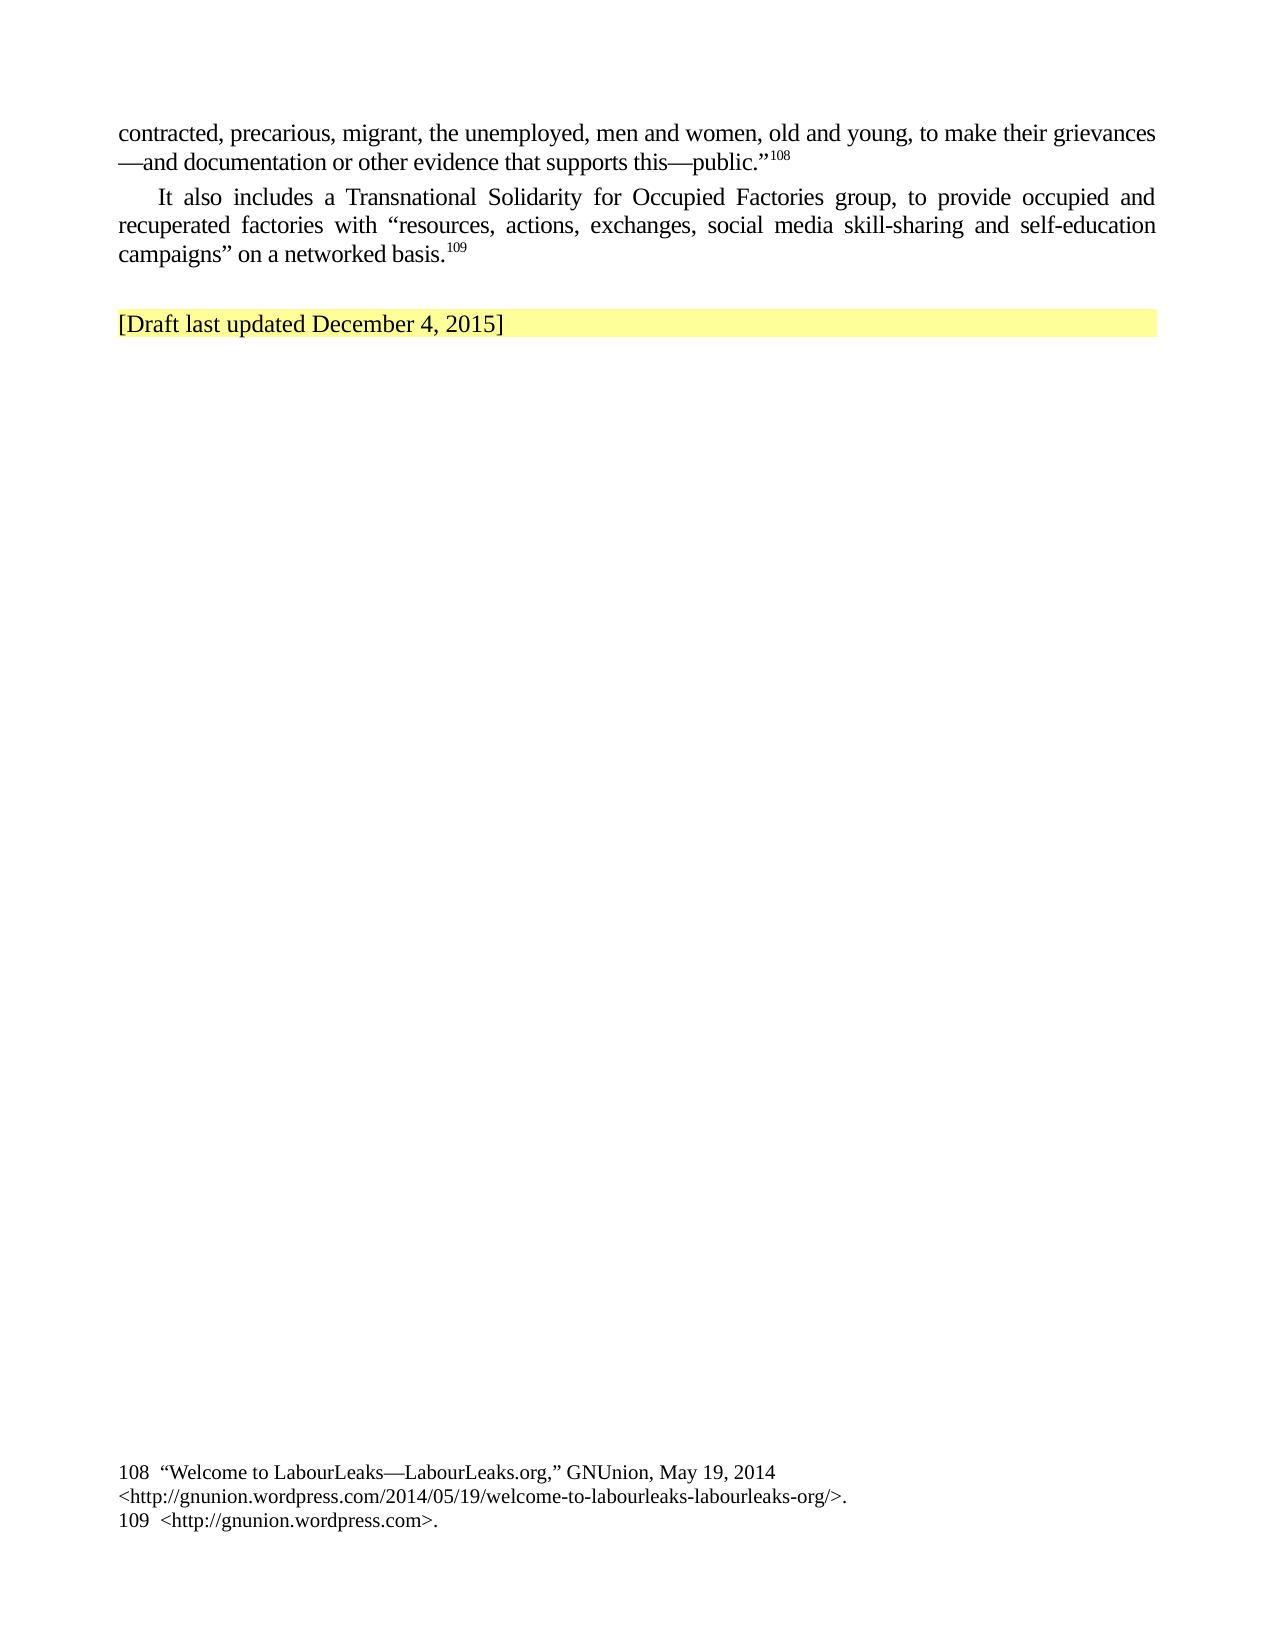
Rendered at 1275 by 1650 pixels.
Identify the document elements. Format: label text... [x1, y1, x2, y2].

text contracted, precarious, migrant, the unemployed, men and women, old and young, to make their grievances—and documentation or other evidence that supports this—public.” [118, 118, 1157, 176]
text <http://gnunion.wordpress.com>. [118, 1508, 1157, 1532]
text “Welcome to LabourLeaks—LabourLeaks.org,” GNUnion, May 19, 2014 <http://gnunion.wordpress.com/2014/05/19/welcome-to-labourleaks-labourleaks-org/>. [118, 1460, 1157, 1508]
text It also includes a Transnational Solidarity for Occupied Factories group, to provide occupied and recuperated factories with “resources, actions, exchanges, social media skill-sharing and self-education campaigns” on a networked basis. [118, 182, 1157, 268]
text [Draft last updated December 4, 2015] [118, 309, 1157, 337]
